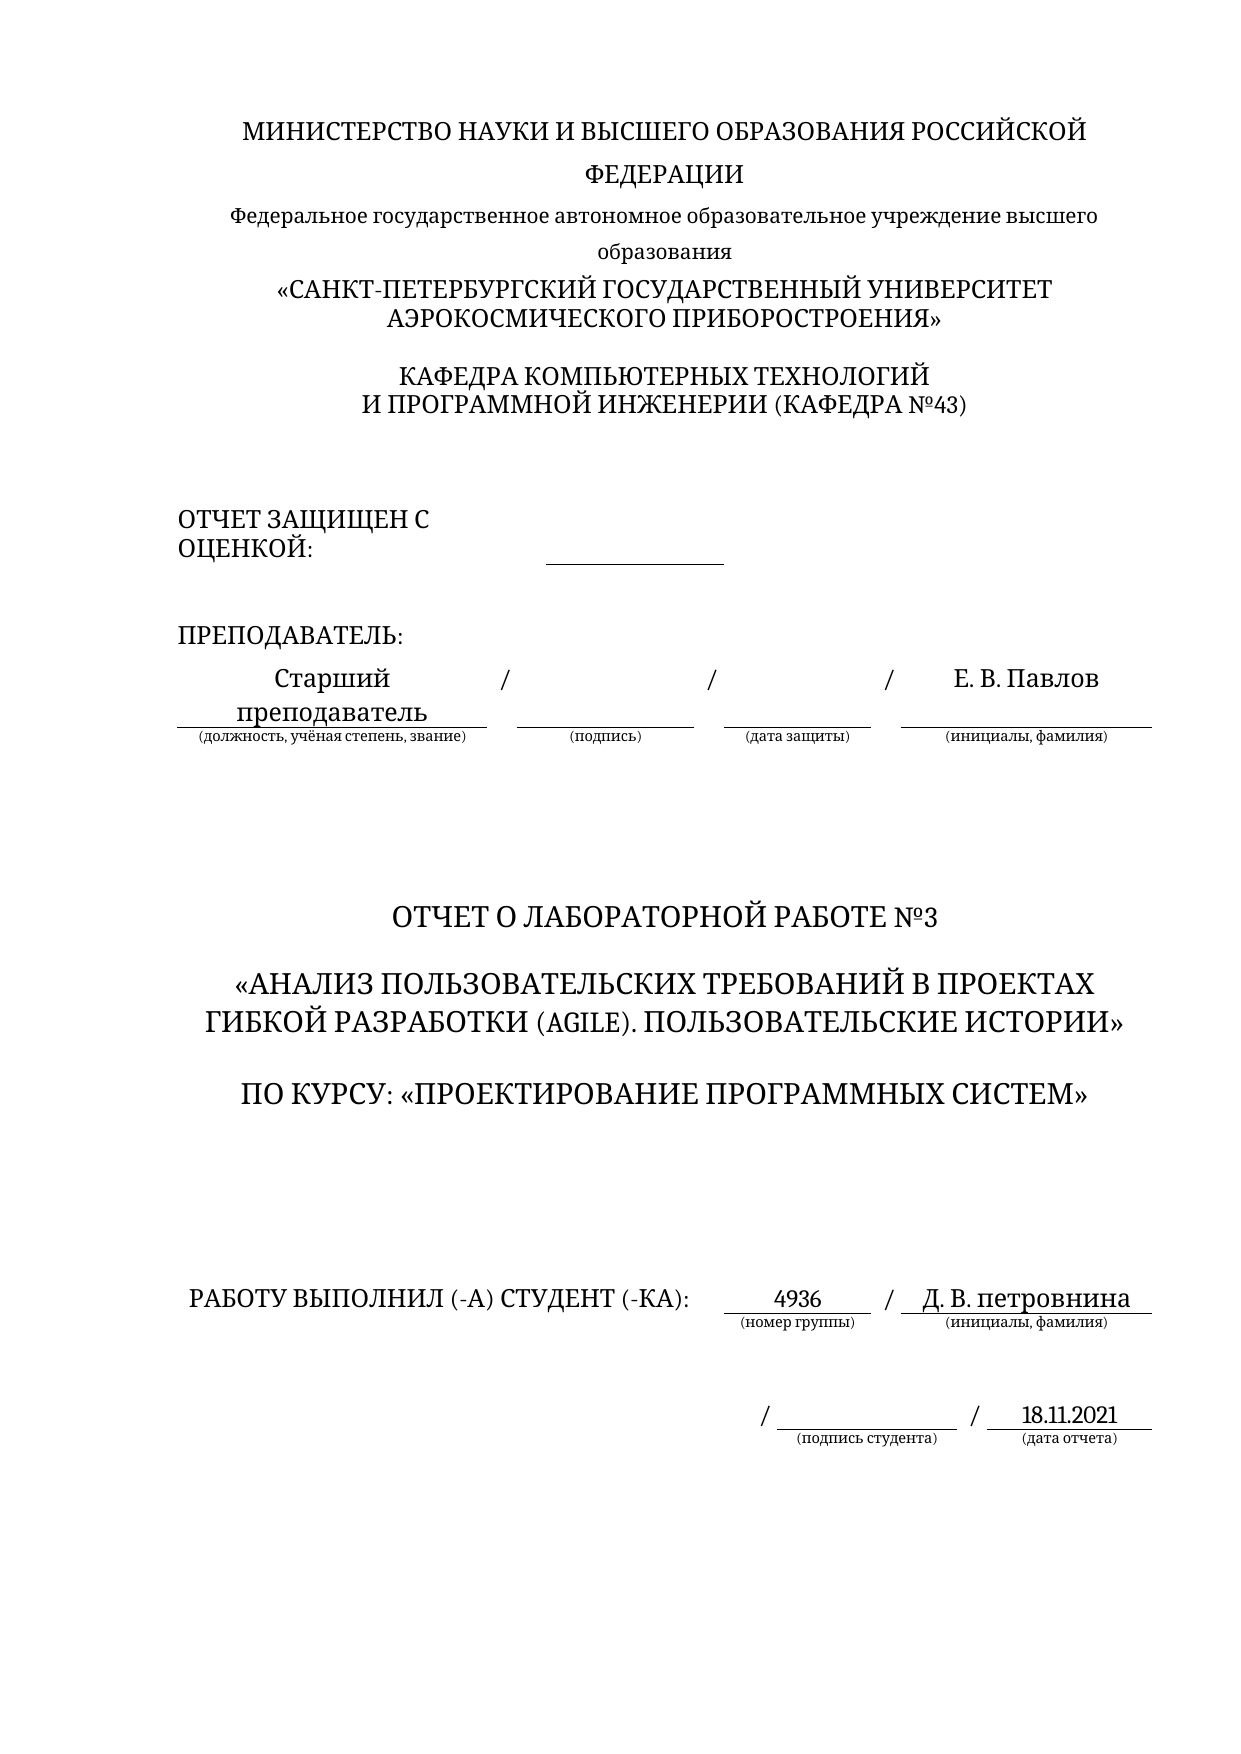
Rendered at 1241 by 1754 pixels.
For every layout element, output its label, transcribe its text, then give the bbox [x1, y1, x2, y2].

table_header / [871, 1285, 901, 1313]
table_cell [177, 1313, 724, 1343]
table_header / [487, 665, 517, 727]
table_header / [957, 1401, 987, 1429]
text ПО КУРСУ: «ПРОЕКТИРОВАНИЕ ПРОГРАММНЫХ СИСТЕМ» [177, 1078, 1152, 1112]
text АЭРОКОСМИЧЕСКОГО ПРИБОРОСТРОЕНИЯ» [177, 305, 1152, 334]
table_header [724, 665, 871, 727]
table_header Д. В. петровнина [901, 1285, 1152, 1313]
table_cell (подпись студента) [777, 1430, 957, 1459]
table_header РАБОТУ ВЫПОЛНИЛ (-А) СТУДЕНТ (-КА): [177, 1285, 724, 1313]
table_header [177, 1401, 747, 1429]
table_cell [694, 727, 723, 757]
table_cell (инициалы, фамилия) [901, 728, 1152, 757]
text МИНИСТЕРСТВО НАУКИ И ВЫСШЕГО ОБРАЗОВАНИЯ РОССИЙСКОЙ ФЕДЕРАЦИИ [177, 118, 1152, 190]
table_header [546, 506, 723, 564]
table_cell [871, 727, 901, 757]
table_cell [871, 1313, 901, 1343]
table_cell [487, 727, 517, 757]
table_header [777, 1401, 957, 1429]
table_cell (дата защиты) [724, 728, 871, 757]
text И ПРОГРАММНОЙ ИНЖЕНЕРИИ (КАФЕДРА №43) [177, 391, 1152, 420]
table_header 18.11.2021 [987, 1401, 1152, 1429]
table_header / [871, 665, 901, 727]
table_header ОТЧЕТ ЗАЩИЩЕН С ОЦЕНКОЙ: [177, 506, 546, 564]
table_cell (инициалы, фамилия) [901, 1314, 1152, 1343]
table_cell (подпись) [517, 728, 694, 757]
text КАФЕДРА КОМПЬЮТЕРНЫХ ТЕХНОЛОГИЙ [177, 362, 1152, 391]
table_cell (должность, учёная степень, звание) [177, 728, 487, 757]
text «САНКТ-ПЕТЕРБУРГСКИЙ ГОСУДАРСТВЕННЫЙ УНИВЕРСИТЕТ [177, 276, 1152, 305]
table_header / [747, 1401, 777, 1429]
text ОТЧЕТ О ЛАБОРАТОРНОЙ РАБОТЕ №3 [177, 901, 1152, 934]
table_cell [747, 1429, 777, 1459]
table_cell (дата отчета) [987, 1430, 1152, 1459]
text Федеральное государственное автономное образовательное учреждение высшего образования [177, 204, 1152, 264]
table_header Старший преподаватель [177, 665, 487, 727]
table_header Е. В. Павлов [901, 665, 1152, 727]
table_header / [694, 665, 723, 727]
text «АНАЛИЗ ПОЛЬЗОВАТЕЛЬСКИХ ТРЕБОВАНИЙ В ПРОЕКТАХ ГИБКОЙ РАЗРАБОТКИ (AGILE). ПОЛЬЗОВАТЕЛЬСКИЕ ИСТОРИИ» [177, 968, 1152, 1040]
table_cell [177, 1429, 747, 1459]
table_cell [957, 1429, 987, 1459]
table_cell (номер группы) [724, 1314, 871, 1343]
text ПРЕПОДАВАТЕЛЬ: [177, 622, 1152, 651]
table_header [724, 506, 1151, 564]
table_header [517, 665, 694, 727]
table_header 4936 [724, 1285, 871, 1313]
